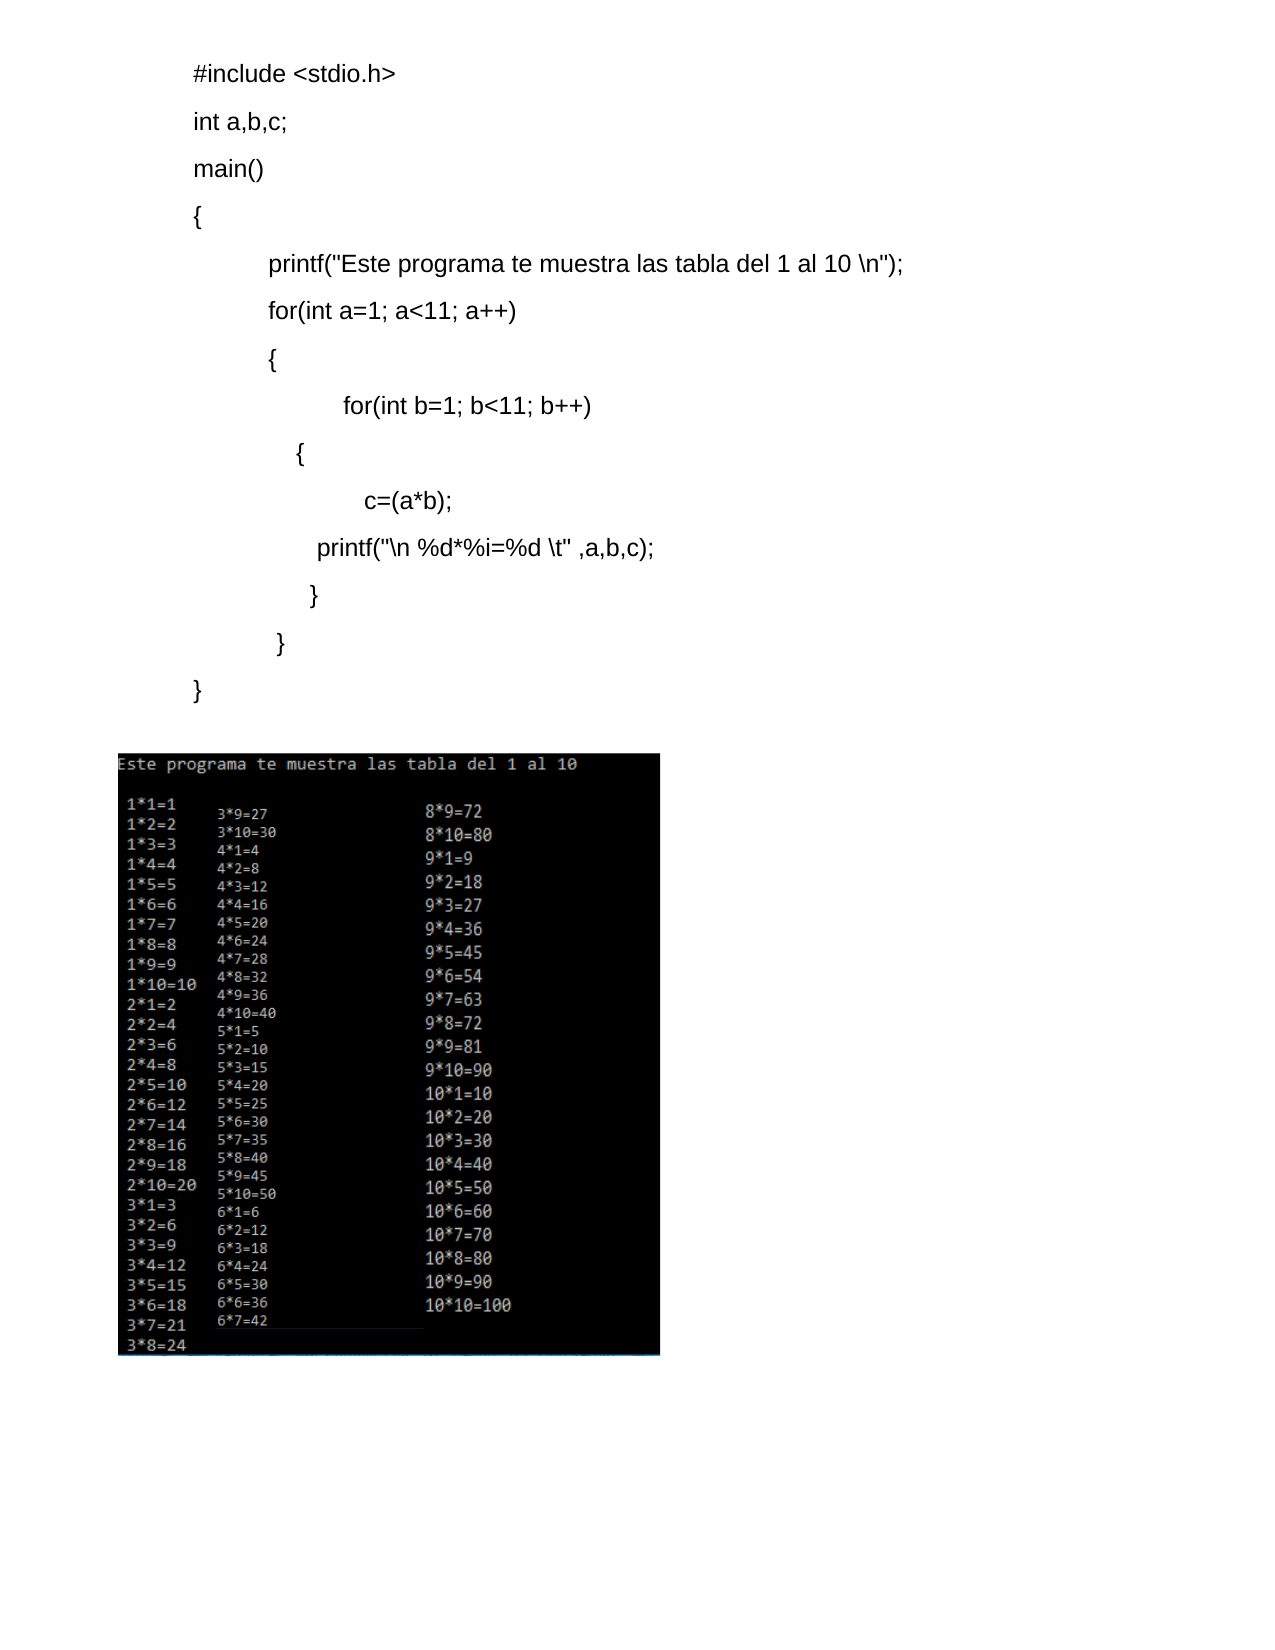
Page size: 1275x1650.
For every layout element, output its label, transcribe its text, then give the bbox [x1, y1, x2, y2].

list #include <stdio.h> [193, 59, 1205, 88]
list } [193, 628, 1205, 657]
list int a,b,c; [193, 107, 1205, 135]
list { [193, 201, 1205, 230]
list for(int a=1; a<11; a++) [193, 296, 1205, 325]
list c=(a*b); [193, 486, 1205, 514]
list { [193, 438, 1205, 467]
list printf("\n %d*%i=%d \t" ,a,b,c); [193, 533, 1205, 562]
list for(int b=1; b<11; b++) [193, 391, 1205, 420]
list { [193, 343, 1205, 372]
list main() [193, 154, 1205, 183]
list } [193, 675, 1205, 704]
list } [193, 581, 1205, 609]
list printf("Este programa te muestra las tabla del 1 al 10 \n"); [193, 249, 1205, 277]
